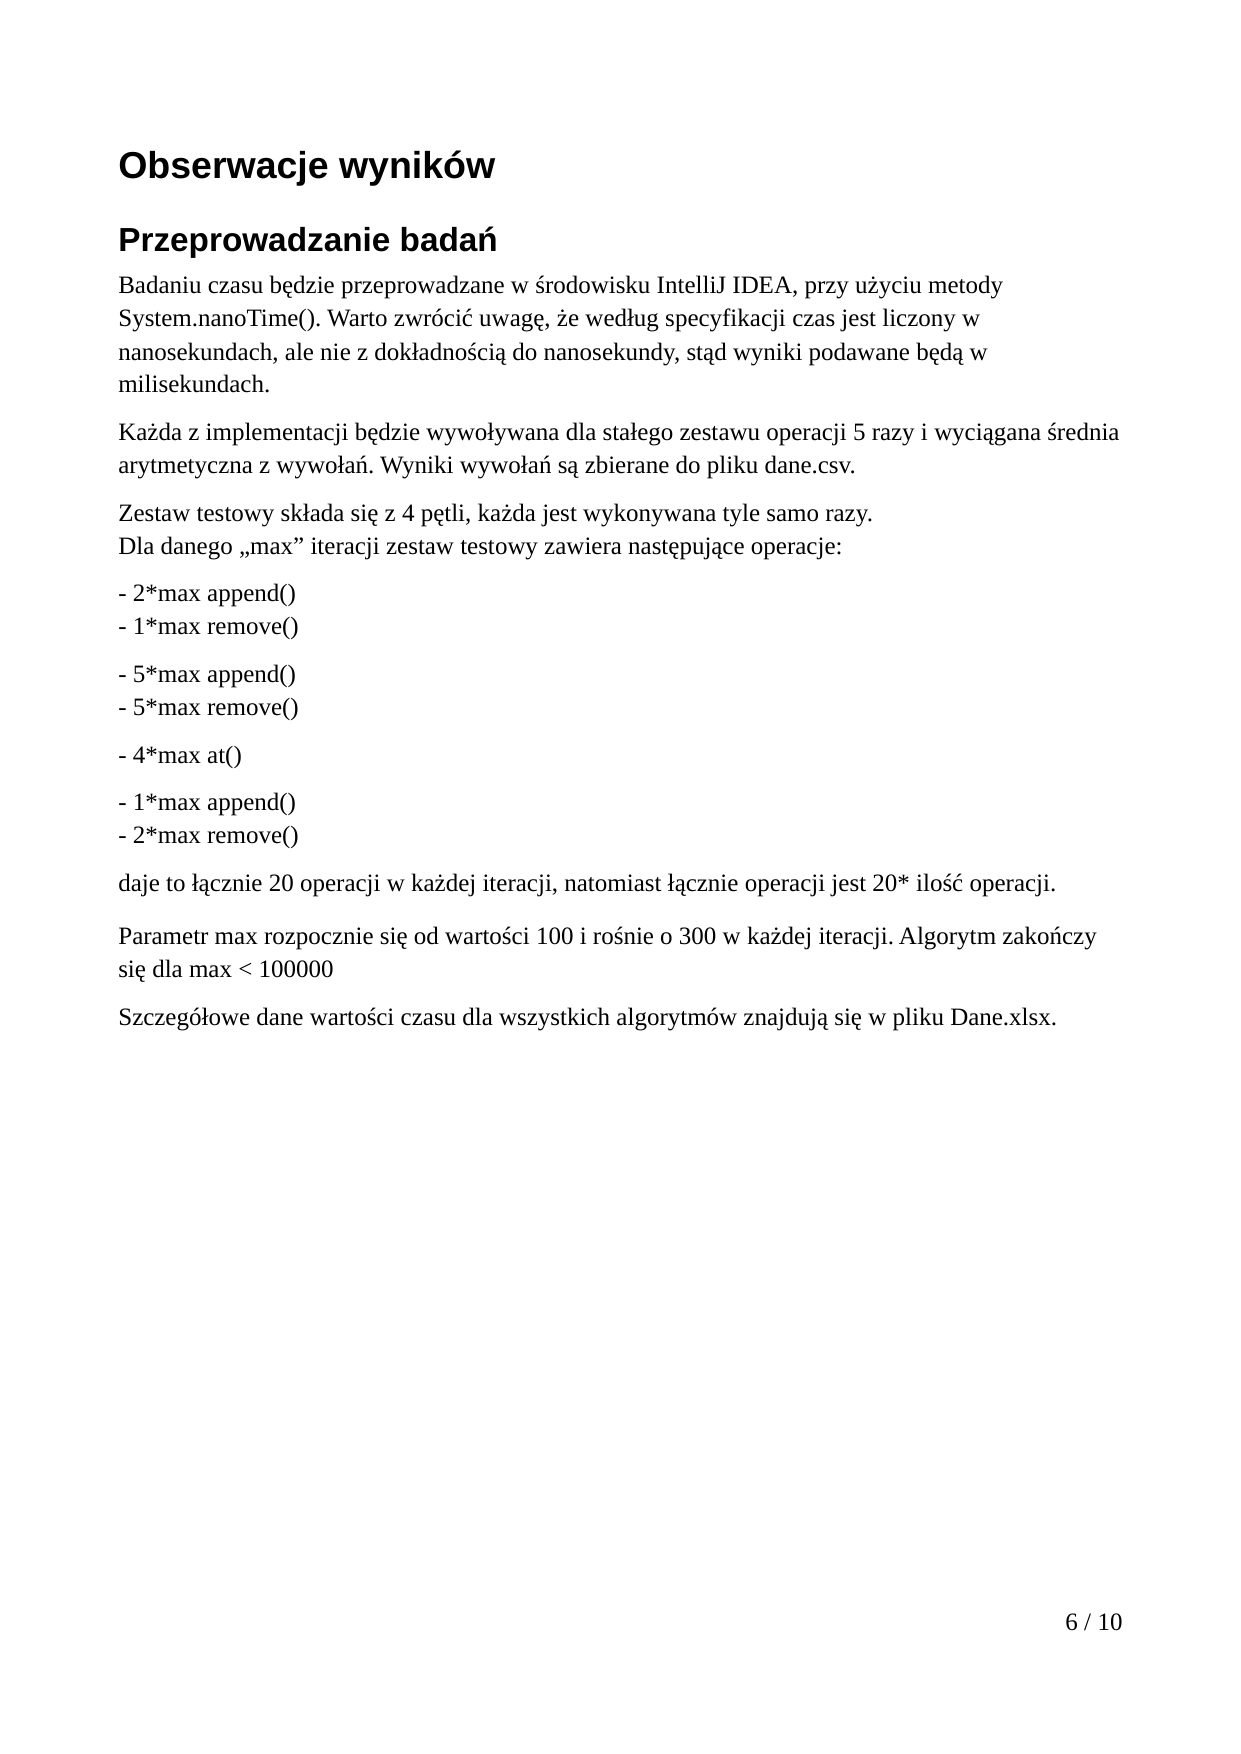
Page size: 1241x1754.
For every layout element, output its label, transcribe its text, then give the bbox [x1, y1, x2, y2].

subtitle Obserwacje wyników [118, 143, 1122, 186]
text daje to łącznie 20 operacji w każdej iteracji, natomiast łącznie operacji jest 20* ilość operacji. [118, 868, 1122, 897]
text Zestaw testowy składa się z 4 pętli, każda jest wykonywana tyle samo razy. Dla danego „max” iteracji zestaw testowy zawiera następujące operacje: [118, 498, 1122, 559]
text Szczegółowe dane wartości czasu dla wszystkich algorytmów znajdują się w pliku Dane.xlsx. [118, 1002, 1122, 1031]
text - 2*max append() - 1*max remove() [118, 578, 1122, 640]
text Każda z implementacji będzie wywoływana dla stałego zestawu operacji 5 razy i wyciągana średnia arytmetyczna z wywołań. Wyniki wywołań są zbierane do pliku dane.csv. [118, 417, 1122, 479]
text - 1*max append() - 2*max remove() [118, 787, 1122, 849]
text Parametr max rozpocznie się od wartości 100 i rośnie o 300 w każdej iteracji. Algorytm zakończy się dla max < 100000 [118, 921, 1122, 983]
subtitle Przeprowadzanie badań [118, 219, 1122, 258]
text - 5*max append() - 5*max remove() [118, 659, 1122, 721]
text - 4*max at() [118, 740, 1122, 768]
text Badaniu czasu będzie przeprowadzane w środowisku IntelliJ IDEA, przy użyciu metody System.nanoTime(). Warto zwrócić uwagę, że według specyfikacji czas jest liczony w nanosekundach, ale nie z dokładnością do nanosekundy, stąd wyniki podawane będą w milisekundach. [118, 271, 1122, 398]
